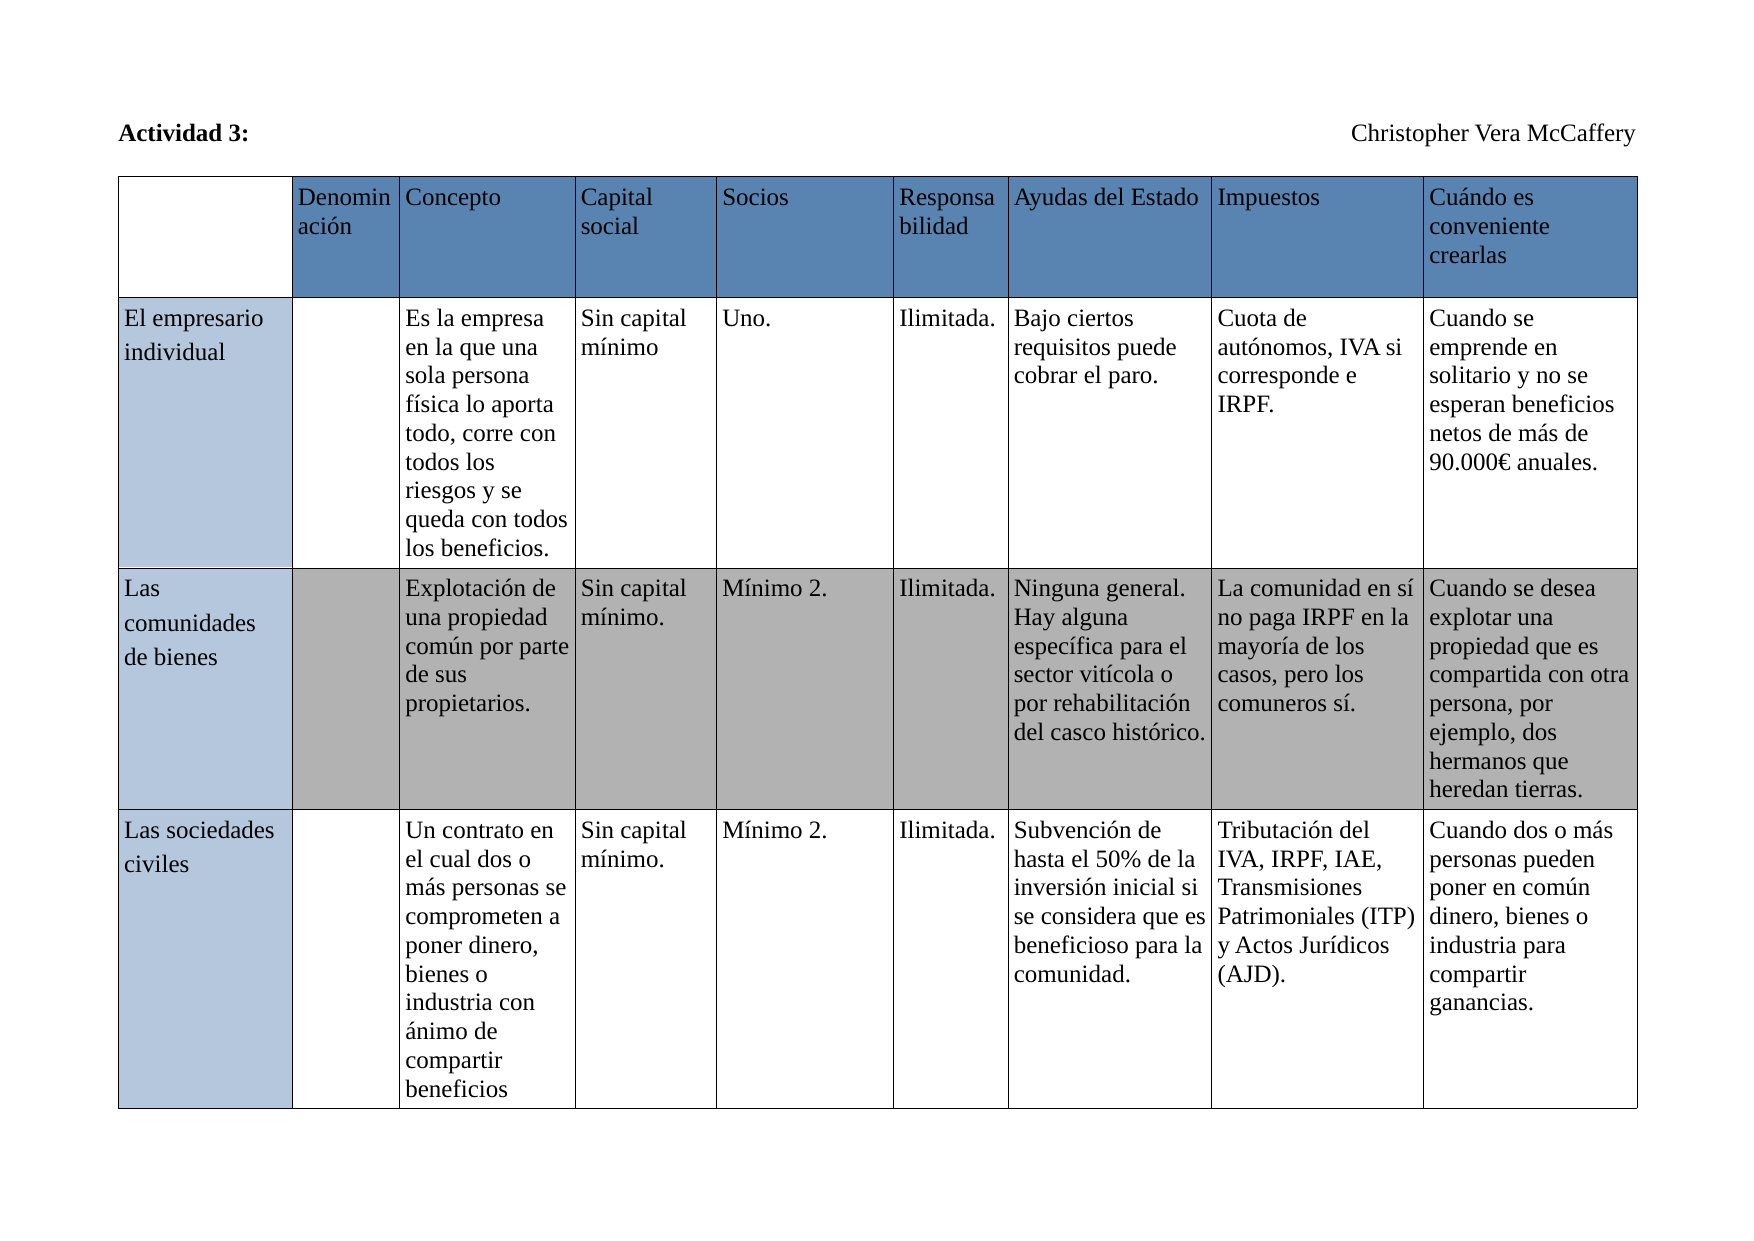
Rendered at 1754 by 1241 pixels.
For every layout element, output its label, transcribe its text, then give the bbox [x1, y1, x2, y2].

table_cell Cuota de autónomos, IVA si corresponde e IRPF. [1212, 298, 1423, 567]
table_cell Es la empresa en la que una sola persona física lo aporta todo, corre con todos los riesgos y se queda con todos los beneficios. [400, 298, 575, 567]
table_cell El empresario individual [119, 298, 292, 567]
table_cell Uno. [717, 298, 893, 567]
table_cell Ilimitada. [894, 298, 1008, 567]
table_cell [293, 810, 399, 1108]
table_cell Sin capital mínimo. [576, 810, 716, 1108]
table_cell Mínimo 2. [717, 810, 893, 1108]
table_cell Un contrato en el cual dos o más personas se comprometen a poner dinero, bienes o industria con ánimo de compartir beneficios [400, 810, 575, 1108]
table_header Socios [717, 177, 893, 297]
table_cell Las comunidades de bienes [119, 569, 292, 809]
table_cell Ilimitada. [894, 810, 1008, 1108]
table_header Concepto [400, 177, 575, 297]
table_cell Cuando dos o más personas pueden poner en común dinero, bienes o industria para compartir ganancias. [1424, 810, 1637, 1108]
table_cell Explotación de una propiedad común por parte de sus propietarios. [400, 569, 575, 809]
table_cell Bajo ciertos requisitos puede cobrar el paro. [1009, 298, 1211, 567]
table_header Ayudas del Estado [1009, 177, 1211, 297]
table_cell Sin capital mínimo [576, 298, 716, 567]
table_cell Subvención de hasta el 50% de la inversión inicial si se considera que es beneficioso para la comunidad. [1009, 810, 1211, 1108]
table_header Impuestos [1212, 177, 1423, 297]
table_cell Ninguna general. Hay alguna específica para el sector vitícola o por rehabilitación del casco histórico. [1009, 569, 1211, 809]
table_cell Cuando se desea explotar una propiedad que es compartida con otra persona, por ejemplo, dos hermanos que heredan tierras. [1424, 569, 1637, 809]
table_cell [293, 298, 399, 567]
table_header Denominación [293, 177, 399, 297]
table_cell Sin capital mínimo. [576, 569, 716, 809]
table_cell Las sociedades civiles [119, 810, 292, 1108]
table_cell Ilimitada. [894, 569, 1008, 809]
table_header Capital social [576, 177, 716, 297]
table_cell Mínimo 2. [717, 569, 893, 809]
table_cell La comunidad en sí no paga IRPF en la mayoría de los casos, pero los comuneros sí. [1212, 569, 1423, 809]
table_header [119, 177, 292, 297]
table_header Responsabilidad [894, 177, 1008, 297]
table_cell Cuando se emprende en solitario y no se esperan beneficios netos de más de 90.000€ anuales. [1424, 298, 1637, 567]
table_cell Tributación del IVA, IRPF, IAE, Transmisiones Patrimoniales (ITP) y Actos Jurídicos (AJD). [1212, 810, 1423, 1108]
table_header Cuándo es conveniente crearlas [1424, 177, 1637, 297]
table_cell [293, 569, 399, 809]
